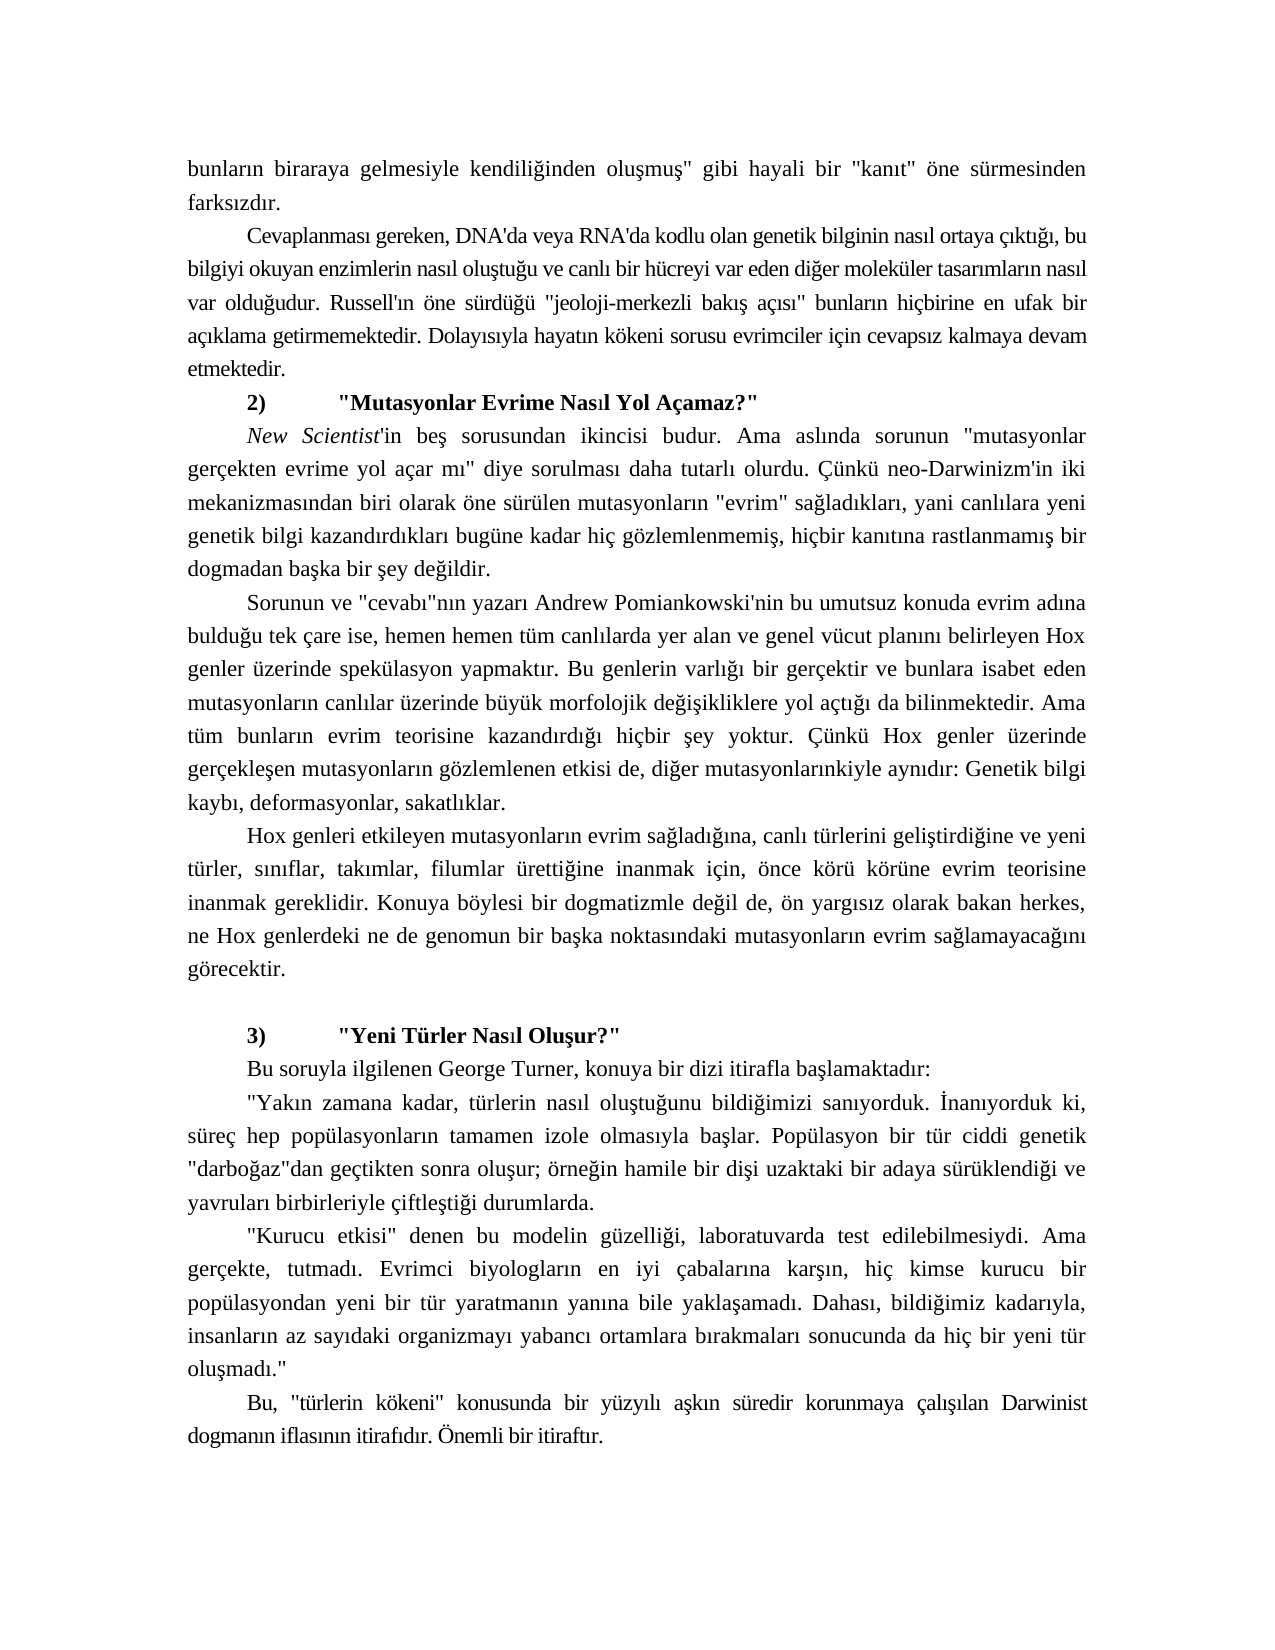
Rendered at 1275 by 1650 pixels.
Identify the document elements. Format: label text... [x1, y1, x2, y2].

text Cevaplanması gereken, DNA'da veya RNA'da kodlu olan genetik bilginin nasıl ortaya çıktığı, bu bilgiyi okuyan enzimlerin nasıl oluştuğu ve canlı bir hücreyi var eden diğer moleküler tasarımların nasıl var olduğudur. Russell'ın öne sürdüğü "jeoloji-merkezli bakış açısı" bunların hiçbirine en ufak bir açıklama getirmemektedir. Dolayısıyla hayatın kökeni sorusu evrimciler için cevapsız kalmaya devam etmektedir. [187, 217, 1087, 383]
text Bu soruyla ilgilenen George Turner, konuya bir dizi itirafla başlamaktadır: [187, 1050, 1087, 1083]
text "Yakın zamana kadar, türlerin nasıl oluştuğunu bildiğimizi sanıyorduk. İnanıyorduk ki, süreç hep popülasyonların tamamen izole olmasıyla başlar. Popülasyon bir tür ciddi genetik "darboğaz"dan geçtikten sonra oluşur; örneğin hamile bir dişi uzaktaki bir adaya sürüklendiği ve yavruları birbirleriyle çiftleştiği durumlarda. [187, 1083, 1087, 1217]
text 2) "Mutasyonlar Evrime Nasıl Yol Açamaz?" [187, 383, 1087, 417]
text Sorunun ve "cevabı"nın yazarı Andrew Pomiankowski'nin bu umutsuz konuda evrim adına bulduğu tek çare ise, hemen hemen tüm canlılarda yer alan ve genel vücut planını belirleyen Hox genler üzerinde spekülasyon yapmaktır. Bu genlerin varlığı bir gerçektir ve bunlara isabet eden mutasyonların canlılar üzerinde büyük morfolojik değişikliklere yol açtığı da bilinmektedir. Ama tüm bunların evrim teorisine kazandırdığı hiçbir şey yoktur. Çünkü Hox genler üzerinde gerçekleşen mutasyonların gözlemlenen etkisi de, diğer mutasyonlarınkiyle aynıdır: Genetik bilgi kaybı, deformasyonlar, sakatlıklar. [187, 583, 1087, 817]
text New Scientist'in beş sorusundan ikincisi budur. Ama aslında sorunun "mutasyonlar gerçekten evrime yol açar mı" diye sorulması daha tutarlı olurdu. Çünkü neo-Darwinizm'in iki mekanizmasından biri olarak öne sürülen mutasyonların "evrim" sağladıkları, yani canlılara yeni genetik bilgi kazandırdıkları bugüne kadar hiç gözlemlenmemiş, hiçbir kanıtına rastlanmamış bir dogmadan başka bir şey değildir. [187, 417, 1087, 583]
text Hox genleri etkileyen mutasyonların evrim sağladığına, canlı türlerini geliştirdiğine ve yeni türler, sınıflar, takımlar, filumlar ürettiğine inanmak için, önce körü körüne evrim teorisine inanmak gereklidir. Konuya böylesi bir dogmatizmle değil de, ön yargısız olarak bakan herkes, ne Hox genlerdeki ne de genomun bir başka noktasındaki mutasyonların evrim sağlamayacağını görecektir. [187, 817, 1087, 983]
text 3) "Yeni Türler Nasıl Oluşur?" [187, 1017, 1087, 1050]
text bunların biraraya gelmesiyle kendiliğinden oluşmuş" gibi hayali bir "kanıt" öne sürmesinden farksızdır. [187, 150, 1087, 217]
text "Kurucu etkisi" denen bu modelin güzelliği, laboratuvarda test edilebilmesiydi. Ama gerçekte, tutmadı. Evrimci biyologların en iyi çabalarına karşın, hiç kimse kurucu bir popülasyondan yeni bir tür yaratmanın yanına bile yaklaşamadı. Dahası, bildiğimiz kadarıyla, insanların az sayıdaki organizmayı yabancı ortamlara bırakmaları sonucunda da hiç bir yeni tür oluşmadı." [187, 1217, 1087, 1383]
text Bu, "türlerin kökeni" konusunda bir yüzyılı aşkın süredir korunmaya çalışılan Darwinist dogmanın iflasının itirafıdır. Önemli bir itiraftır. [187, 1383, 1087, 1450]
